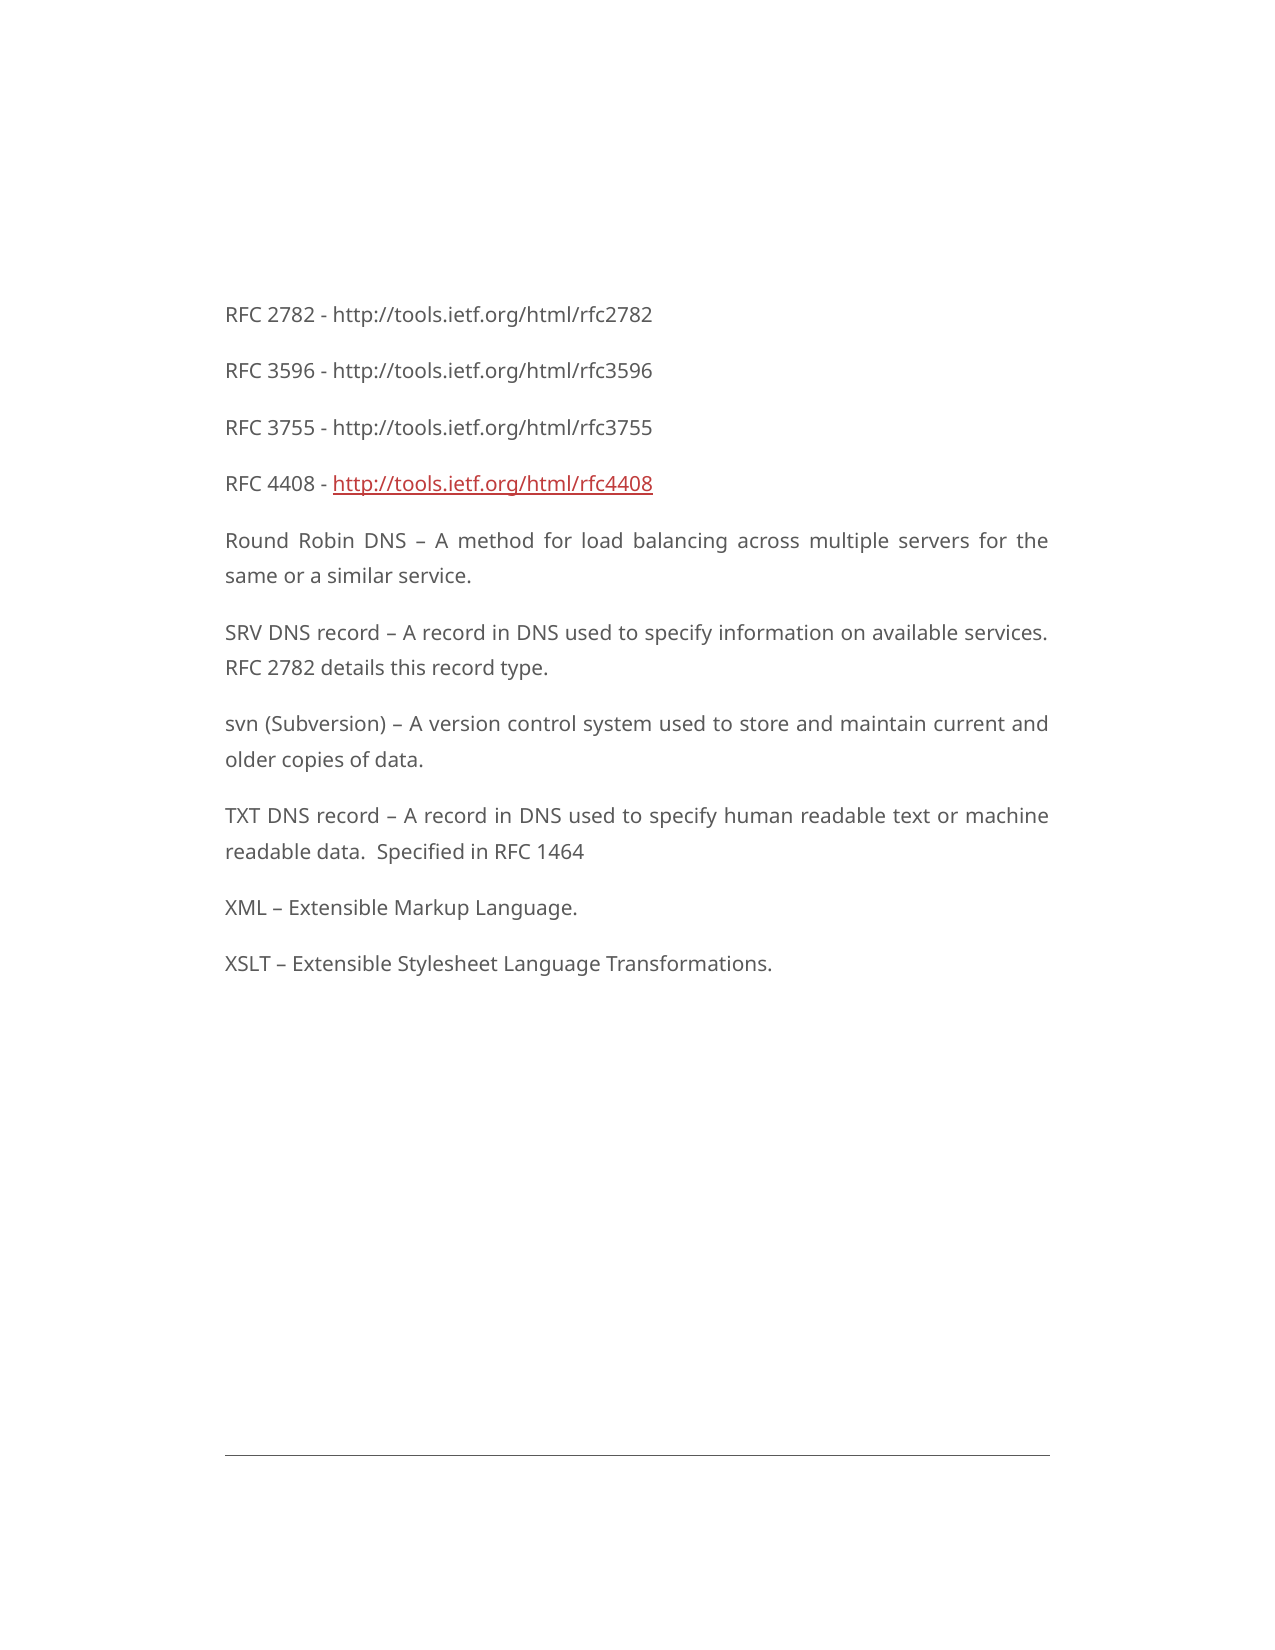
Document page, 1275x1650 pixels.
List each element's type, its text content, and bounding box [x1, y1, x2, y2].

text RFC 2782 - http://tools.ietf.org/html/rfc2782 [225, 300, 1050, 329]
text RFC 4408 - http://tools.ietf.org/html/rfc4408 [225, 469, 1050, 498]
text Round Robin DNS – A method for load balancing across multiple servers for the same or a similar service. [225, 526, 1050, 590]
text RFC 3596 - http://tools.ietf.org/html/rfc3596 [225, 357, 1050, 385]
text TXT DNS record – A record in DNS used to specify human readable text or machine readable data. Specified in RFC 1464 [225, 801, 1050, 865]
text RFC 3755 - http://tools.ietf.org/html/rfc3755 [225, 413, 1050, 441]
text XSLT – Extensible Stylesheet Language Transformations. [225, 949, 1050, 978]
text SRV DNS record – A record in DNS used to specify information on available services. RFC 2782 details this record type. [225, 618, 1050, 682]
text svn (Subversion) – A version control system used to store and maintain current and older copies of data. [225, 709, 1050, 773]
text XML – Extensible Markup Language. [225, 893, 1050, 922]
